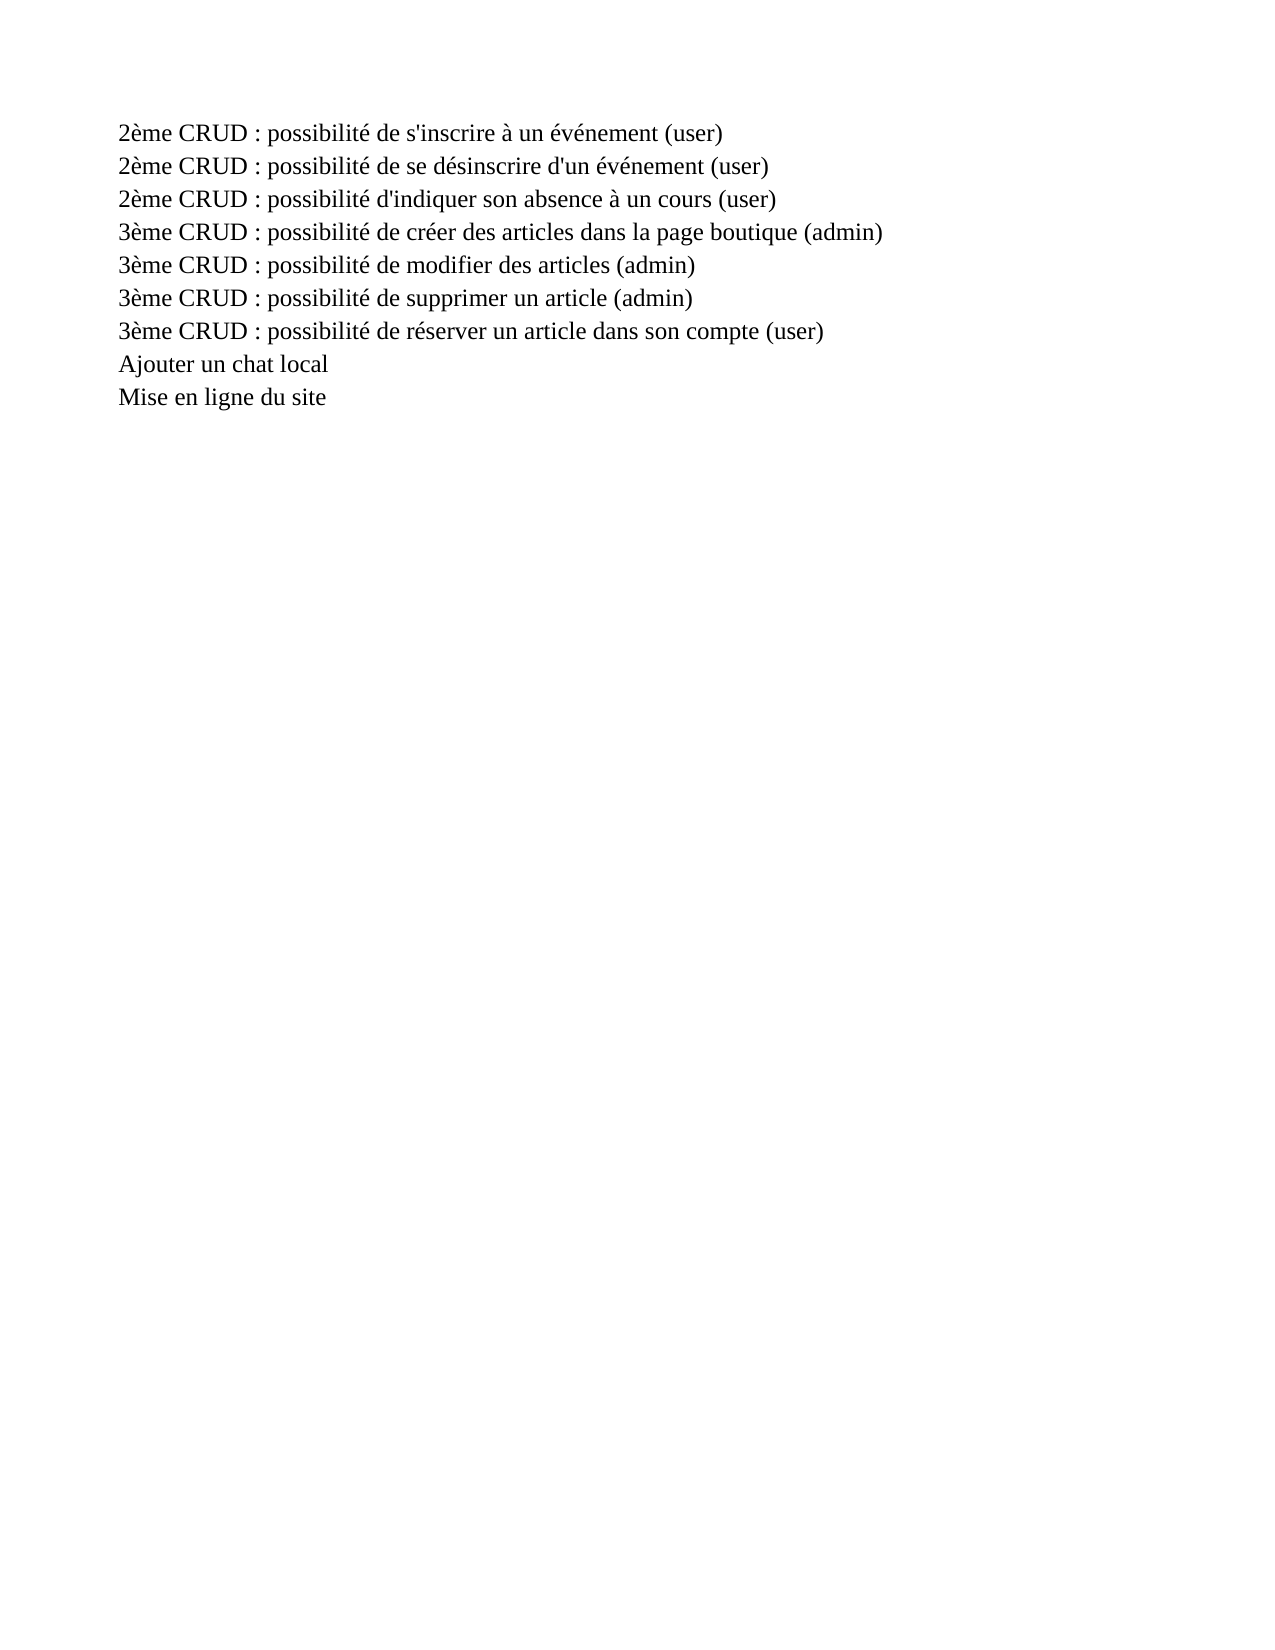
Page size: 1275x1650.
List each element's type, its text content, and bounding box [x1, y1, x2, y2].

text 3ème CRUD : possibilité de créer des articles dans la page boutique (admin) [118, 217, 1157, 246]
text Ajouter un chat local [118, 349, 1157, 378]
text 2ème CRUD : possibilité d'indiquer son absence à un cours (user) [118, 184, 1157, 213]
text 2ème CRUD : possibilité de s'inscrire à un événement (user) [118, 118, 1157, 147]
text 3ème CRUD : possibilité de modifier des articles (admin) [118, 250, 1157, 279]
text 3ème CRUD : possibilité de réserver un article dans son compte (user) [118, 316, 1157, 345]
text 3ème CRUD : possibilité de supprimer un article (admin) [118, 283, 1157, 312]
text Mise en ligne du site [118, 382, 1157, 411]
text 2ème CRUD : possibilité de se désinscrire d'un événement (user) [118, 151, 1157, 180]
